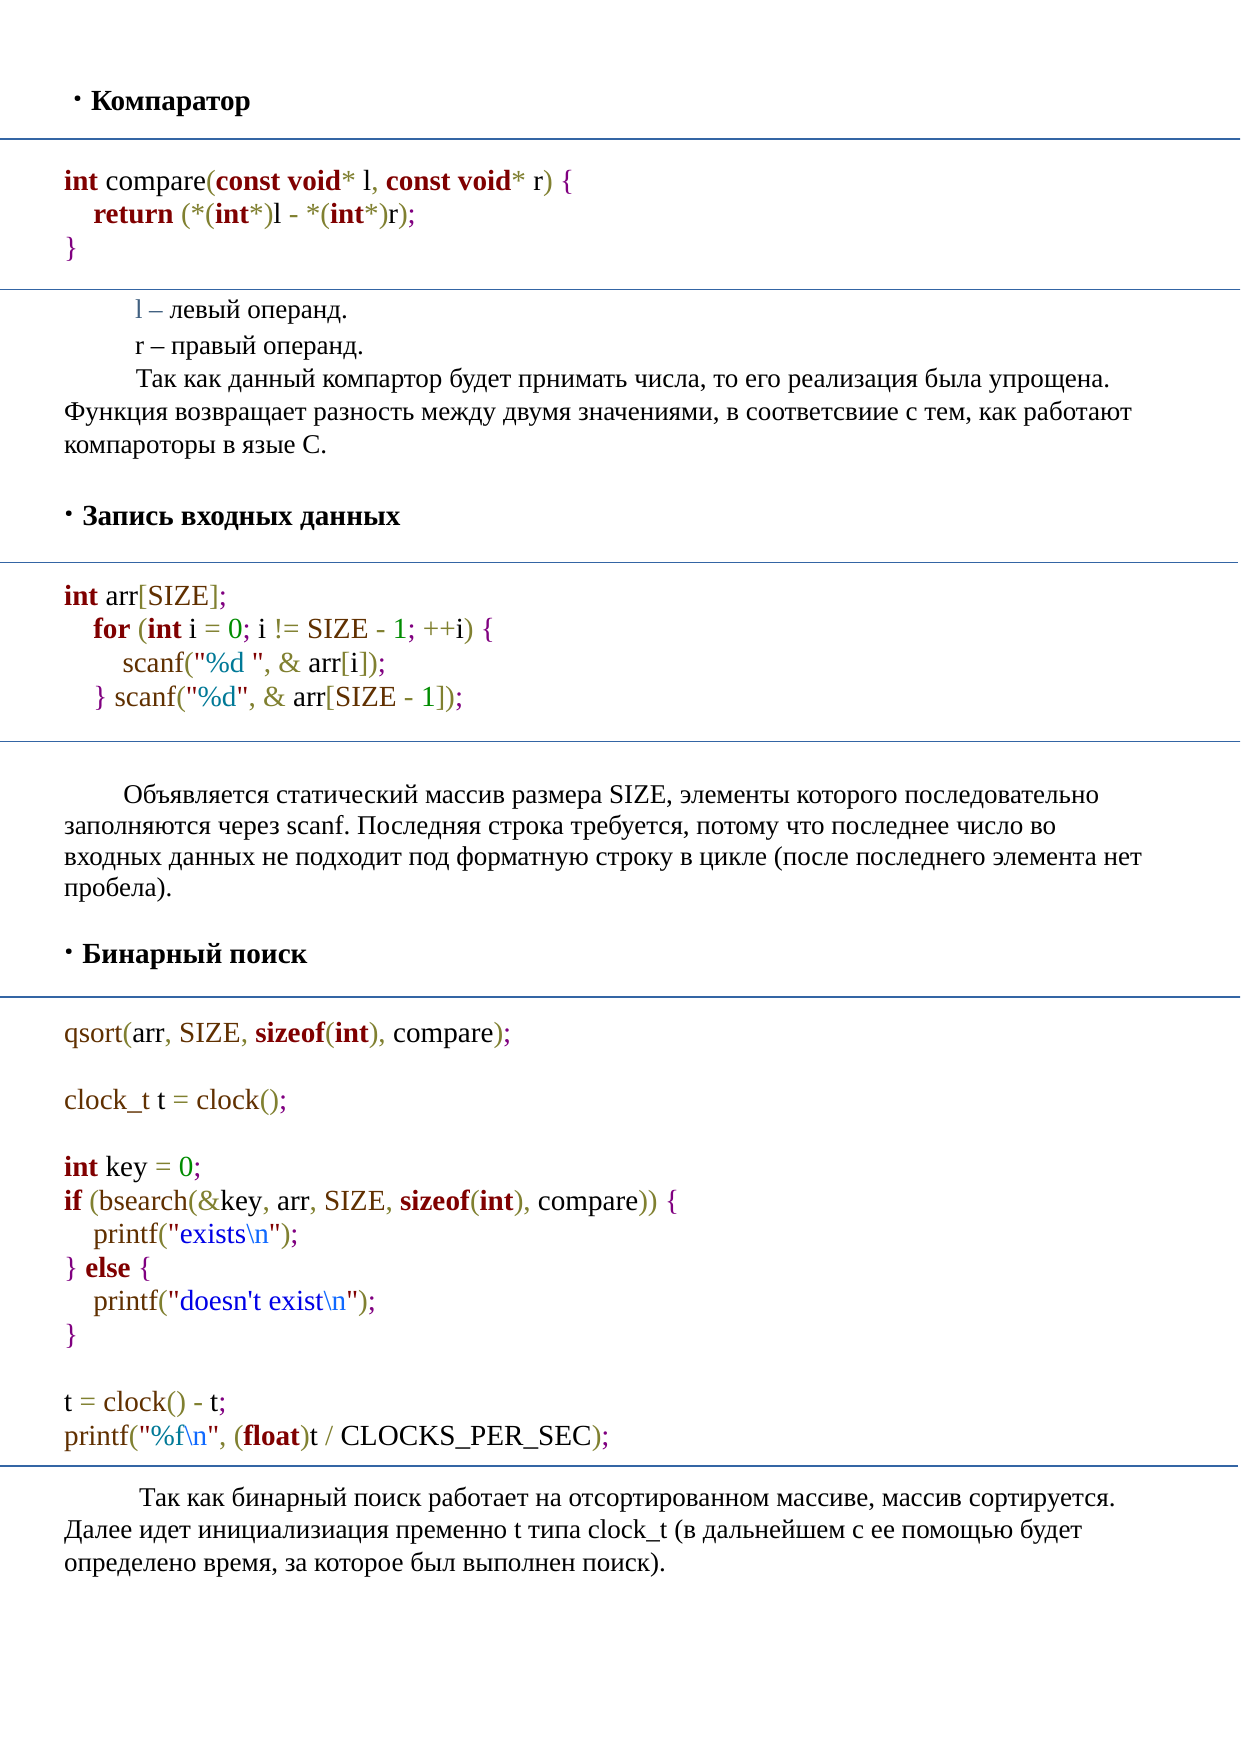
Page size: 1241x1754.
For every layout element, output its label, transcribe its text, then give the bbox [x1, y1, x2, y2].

text t = clock() - t; [64, 1384, 1173, 1418]
subtitle · Запись входных данных [64, 490, 1173, 536]
text int key = 0; [64, 1149, 1173, 1183]
text clock_t t = clock(); [64, 1082, 1173, 1116]
subtitle · Компаратор [64, 75, 1173, 120]
text } scanf("%d", & arr[SIZE - 1]); [64, 679, 1173, 712]
text } else { [64, 1250, 1173, 1283]
text printf("exists\n"); [64, 1216, 1173, 1250]
text scanf("%d ", & arr[i]); [64, 645, 1173, 679]
text for (int i = 0; i != SIZE - 1; ++i) { [64, 612, 1173, 645]
text printf("doesn't exist\n"); [64, 1283, 1173, 1317]
text r – правый операнд. Так как данный компартор будет прнимать числа, то его реализация была упрощена. Функция возвращает разность между двумя значениями, в соответсвиие с тем, как работают компароторы в язые С. [64, 329, 1155, 459]
text l – левый операнд. [64, 293, 1155, 324]
text int compare(const void* l, const void* r) { [64, 163, 1173, 196]
text printf("%f\n", (float)t / CLOCKS_PER_SEC); [64, 1418, 1173, 1451]
text } [64, 1317, 1173, 1351]
text if (bsearch(&key, arr, SIZE, sizeof(int), compare)) { [64, 1183, 1173, 1216]
text Так как бинарный поиск работает на отсортированном массиве, массив сортируется. Далее идет инициализиация пременно t типа clock_t (в дальнейшем с ее помощью будет определено время, за которое был выполнен поиск). [64, 1481, 1155, 1578]
subtitle · Бинарный поиск [64, 927, 1173, 973]
text } [64, 230, 1173, 263]
text qsort(arr, SIZE, sizeof(int), compare); [64, 1015, 1173, 1049]
text Объявляется статический массив размера SIZE, элементы которого последовательно заполняются через scanf. Последняя строка требуется, потому что последнее число во входных данных не подходит под форматную строку в цикле (после последнего элемента нет пробела). [64, 778, 1155, 902]
text int arr[SIZE]; [64, 578, 1173, 612]
text return (*(int*)l - *(int*)r); [64, 196, 1173, 230]
